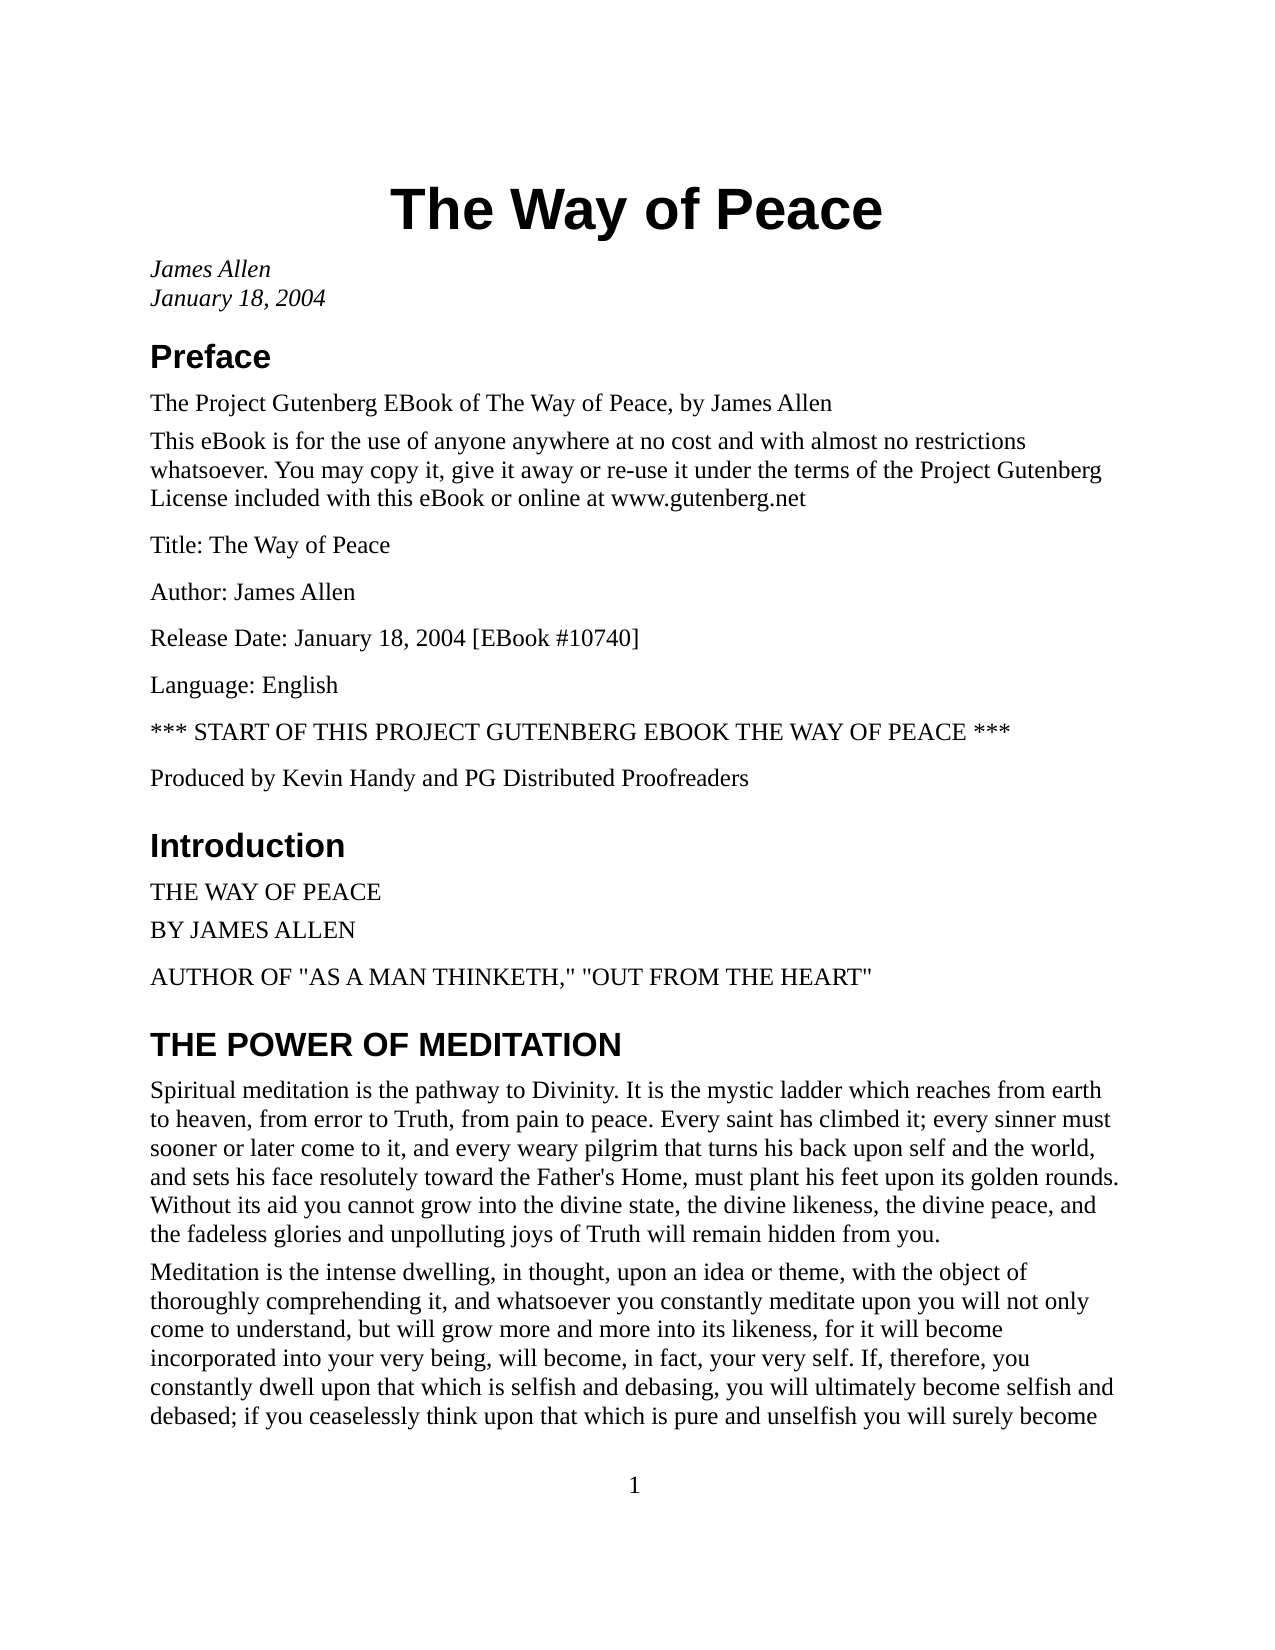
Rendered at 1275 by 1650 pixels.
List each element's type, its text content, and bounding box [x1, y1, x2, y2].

text AUTHOR OF "AS A MAN THINKETH," "OUT FROM THE HEART" [150, 962, 1125, 990]
text This eBook is for the use of anyone anywhere at no cost and with almost no restrictions whatsoever. You may copy it, give it away or re-use it under the terms of the Project Gutenberg License included with this eBook or online at www.gutenberg.net [150, 426, 1125, 512]
text *** START OF THIS PROJECT GUTENBERG EBOOK THE WAY OF PEACE *** [150, 717, 1125, 746]
text BY JAMES ALLEN [150, 915, 1125, 944]
text Language: English [150, 670, 1125, 699]
text Produced by Kevin Handy and PG Distributed Proofreaders [150, 763, 1125, 792]
text The Project Gutenberg EBook of The Way of Peace, by James Allen [150, 388, 1125, 417]
text THE WAY OF PEACE [150, 877, 1125, 906]
subtitle Introduction [150, 826, 1125, 865]
text January 18, 2004 [150, 283, 1125, 312]
text James Allen [150, 254, 1125, 283]
text Release Date: January 18, 2004 [EBook #10740] [150, 623, 1125, 652]
text Spiritual meditation is the pathway to Divinity. It is the mystic ladder which reaches from earth to heaven, from error to Truth, from pain to peace. Every saint has climbed it; every sinner must sooner or later come to it, and every weary pilgrim that turns his back upon self and the world, and sets his face resolutely toward the Father's Home, must plant his feet upon its golden rounds. Without its aid you cannot grow into the divine state, the divine likeness, the divine peace, and the fadeless glories and unpolluting joys of Truth will remain hidden from you. [150, 1076, 1125, 1248]
text Title: The Way of Peace [150, 530, 1125, 559]
subtitle THE POWER OF MEDITATION [150, 1024, 1125, 1063]
text Author: James Allen [150, 577, 1125, 606]
title The Way of Peace [150, 175, 1125, 242]
subtitle Preface [150, 337, 1125, 376]
text Meditation is the intense dwelling, in thought, upon an idea or theme, with the object of thoroughly comprehending it, and whatsoever you constantly meditate upon you will not only come to understand, but will grow more and more into its likeness, for it will become incorporated into your very being, will become, in fact, your very self. If, therefore, you constantly dwell upon that which is selfish and debasing, you will ultimately become selfish and debased; if you ceaselessly think upon that which is pure and unselfish you will surely become [150, 1257, 1125, 1429]
